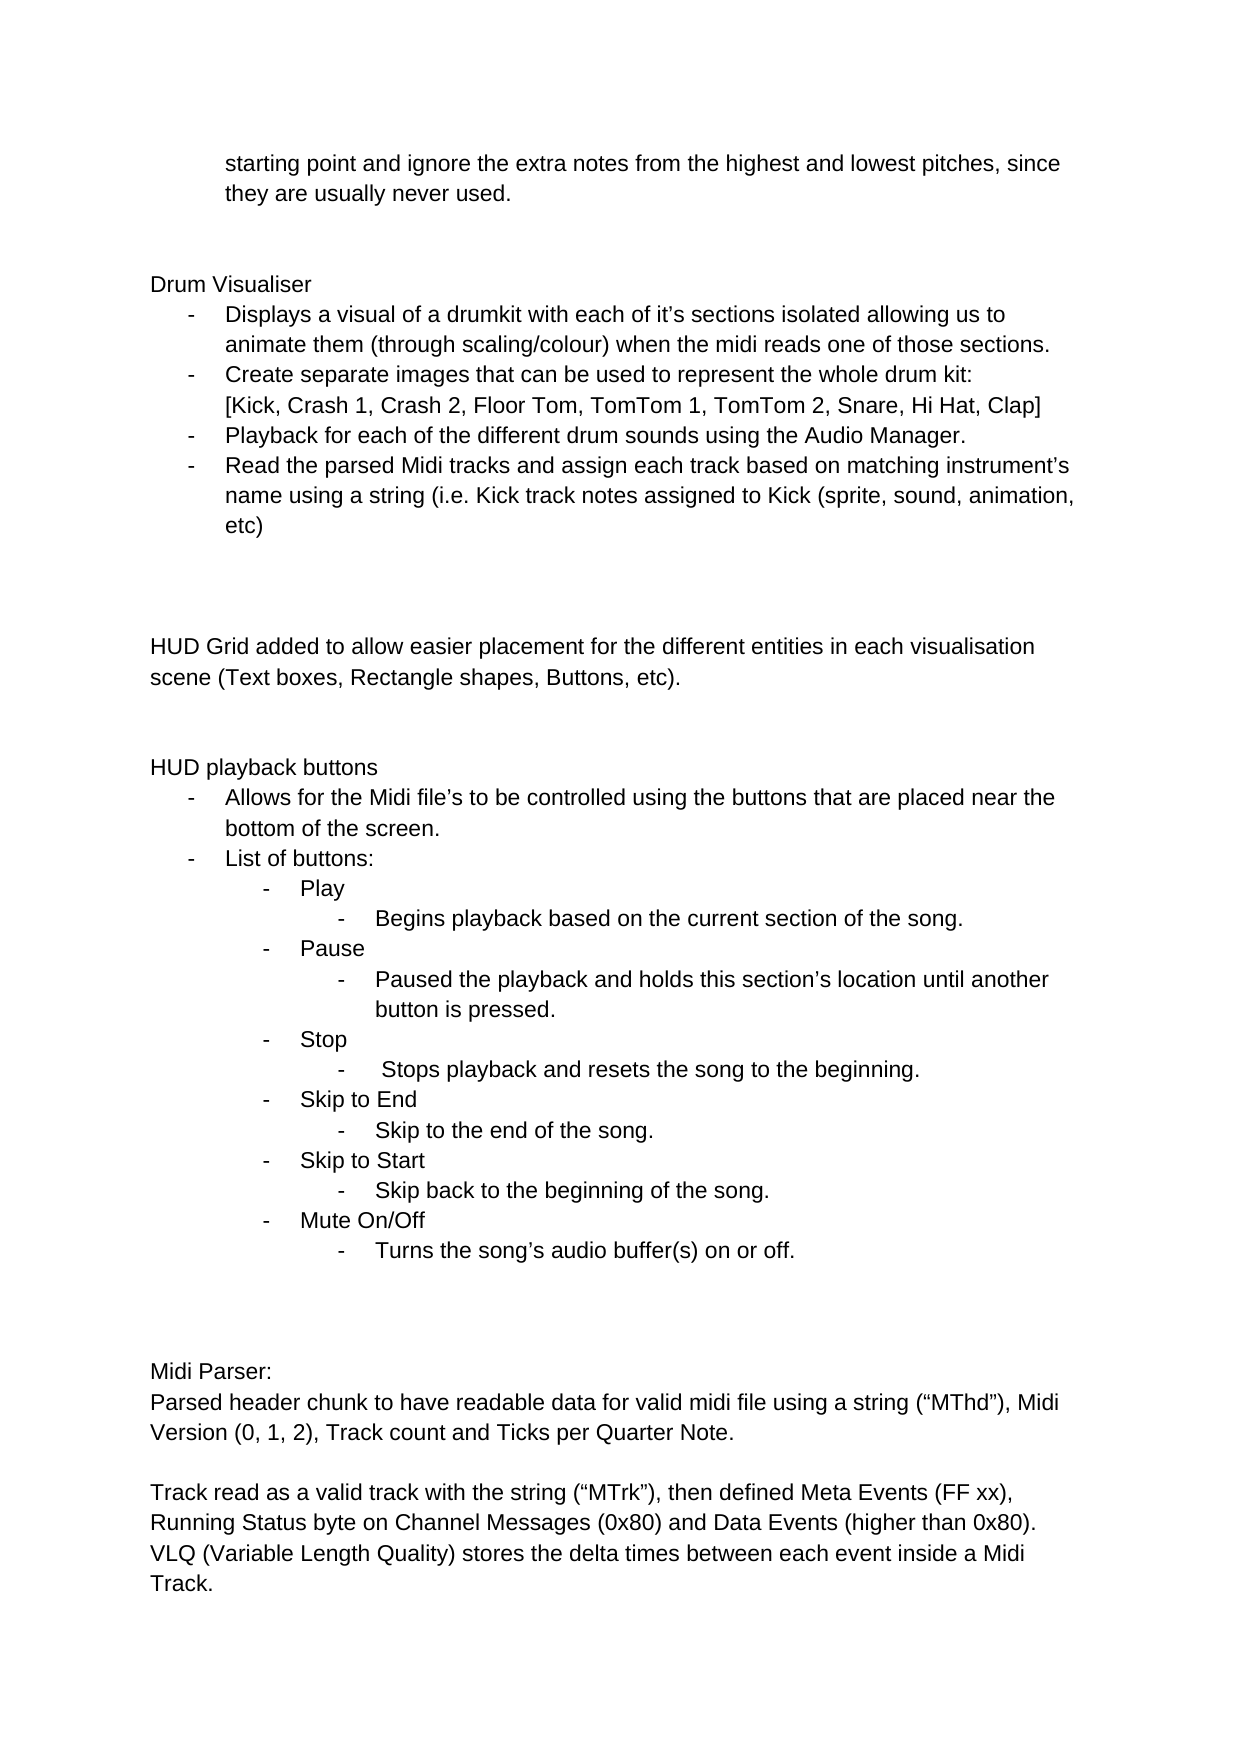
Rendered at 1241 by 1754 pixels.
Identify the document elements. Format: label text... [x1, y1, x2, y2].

list Paused the playback and holds this section’s location until another button is pressed. [337, 966, 1090, 1022]
text Parsed header chunk to have readable data for valid midi file using a string (“MThd”), Midi Version (0, 1, 2), Track count and Ticks per Quarter Note. [150, 1388, 1090, 1445]
text Track read as a valid track with the string (“MTrk”), then defined Meta Events (FF xx), Running Status byte on Channel Messages (0x80) and Data Events (higher than 0x80). [150, 1479, 1090, 1536]
text HUD playback buttons [150, 754, 1090, 781]
list Allows for the Midi file’s to be controlled using the buttons that are placed near the bottom of the screen. [187, 784, 1090, 841]
list starting point and ignore the extra notes from the highest and lowest pitches, since they are usually never used. [187, 150, 1090, 207]
list Skip back to the beginning of the song. [337, 1177, 1090, 1203]
list Skip to End [262, 1086, 1090, 1113]
list Stops playback and resets the song to the beginning. [337, 1056, 1090, 1083]
text VLQ (Variable Length Quality) stores the delta times between each event inside a Midi Track. [150, 1539, 1090, 1596]
list Read the parsed Midi tracks and assign each track based on matching instrument’s name using a string (i.e. Kick track notes assigned to Kick (sprite, sound, animation, etc) [187, 452, 1090, 539]
list Skip to the end of the song. [337, 1117, 1090, 1143]
list Skip to Start [262, 1147, 1090, 1173]
list Play [262, 875, 1090, 901]
list Turns the song’s audio buffer(s) on or off. [337, 1237, 1090, 1264]
list Stop [262, 1026, 1090, 1052]
list Begins playback based on the current section of the song. [337, 905, 1090, 932]
text Drum Visualiser [150, 271, 1090, 297]
list Displays a visual of a drumkit with each of it’s sections isolated allowing us to animate them (through scaling/colour) when the midi reads one of those sections. [187, 301, 1090, 358]
list Pause [262, 935, 1090, 962]
list Mute On/Off [262, 1207, 1090, 1234]
list Create separate images that can be used to represent the whole drum kit: [187, 361, 1090, 388]
text HUD Grid added to allow easier placement for the different entities in each visualisation scene (Text boxes, Rectangle shapes, Buttons, etc). [150, 633, 1090, 690]
list List of buttons: [187, 845, 1090, 871]
text Midi Parser: [150, 1358, 1090, 1385]
list [Kick, Crash 1, Crash 2, Floor Tom, TomTom 1, TomTom 2, Snare, Hi Hat, Clap] [187, 392, 1090, 418]
list Playback for each of the different drum sounds using the Audio Manager. [187, 422, 1090, 448]
